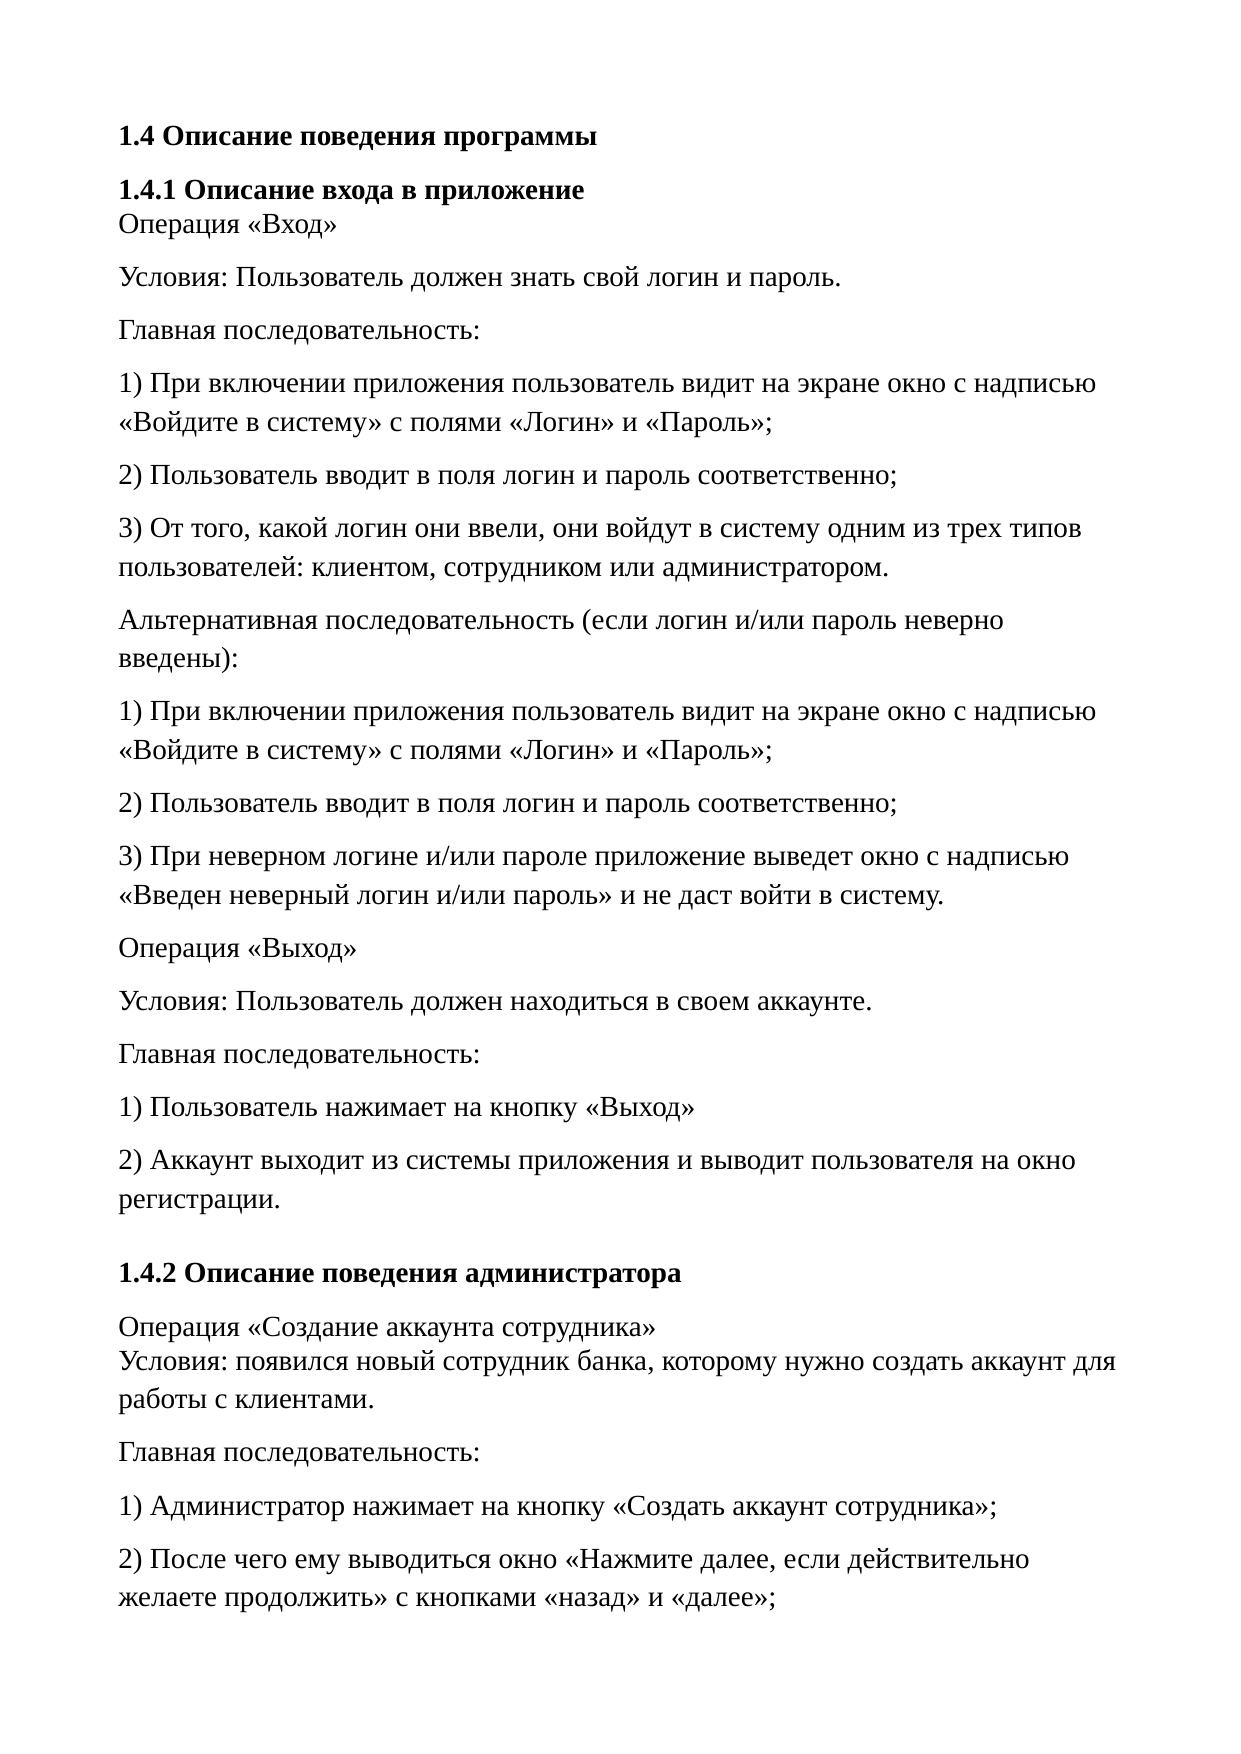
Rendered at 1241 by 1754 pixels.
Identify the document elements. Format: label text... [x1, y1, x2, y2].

subtitle 1.4.2 Описание поведения администратора [118, 1255, 1122, 1288]
text Главная последовательность: [118, 1434, 1122, 1468]
subtitle 1.4 Описание поведения программы [118, 118, 1122, 152]
subtitle 1.4.1 Описание входа в приложение [118, 172, 1122, 206]
text 1) Администратор нажимает на кнопку «Создать аккаунт сотрудника»; [118, 1488, 1122, 1521]
text 3) От того, какой логин они ввели, они войдут в систему одним из трех типов пользователей: клиентом, сотрудником или администратором. [118, 510, 1122, 582]
text Операция «Выход» [118, 930, 1122, 963]
text Главная последовательность: [118, 312, 1122, 346]
text 1) Пользователь нажимает на кнопку «Выход» [118, 1089, 1122, 1123]
text Условия: появился новый сотрудник банка, которому нужно создать аккаунт для работы с клиентами. [118, 1343, 1122, 1415]
subtitle Операция «Создание аккаунта сотрудника» [118, 1309, 1122, 1343]
text 2) Аккаунт выходит из системы приложения и выводит пользователя на окно регистрации. [118, 1142, 1122, 1214]
text 2) Пользователь вводит в поля логин и пароль соответственно; [118, 457, 1122, 491]
text 1) При включении приложения пользователь видит на экране окно с надписью «Войдите в систему» с полями «Логин» и «Пароль»; [118, 693, 1122, 766]
text 3) При неверном логине и/или пароле приложение выведет окно с надписью «Введен неверный логин и/или пароль» и не даст войти в систему. [118, 838, 1122, 910]
text Операция «Вход» [118, 206, 1122, 239]
text Условия: Пользователь должен знать свой логин и пароль. [118, 259, 1122, 293]
text Главная последовательность: [118, 1036, 1122, 1070]
text Условия: Пользователь должен находиться в своем аккаунте. [118, 983, 1122, 1017]
text Альтернативная последовательность (если логин и/или пароль неверно введены): [118, 602, 1122, 674]
text 2) После чего ему выводиться окно «Нажмите далее, если действительно желаете продолжить» с кнопками «назад» и «далее»; [118, 1541, 1122, 1613]
text 2) Пользователь вводит в поля логин и пароль соответственно; [118, 785, 1122, 819]
text 1) При включении приложения пользователь видит на экране окно с надписью «Войдите в систему» с полями «Логин» и «Пароль»; [118, 365, 1122, 437]
